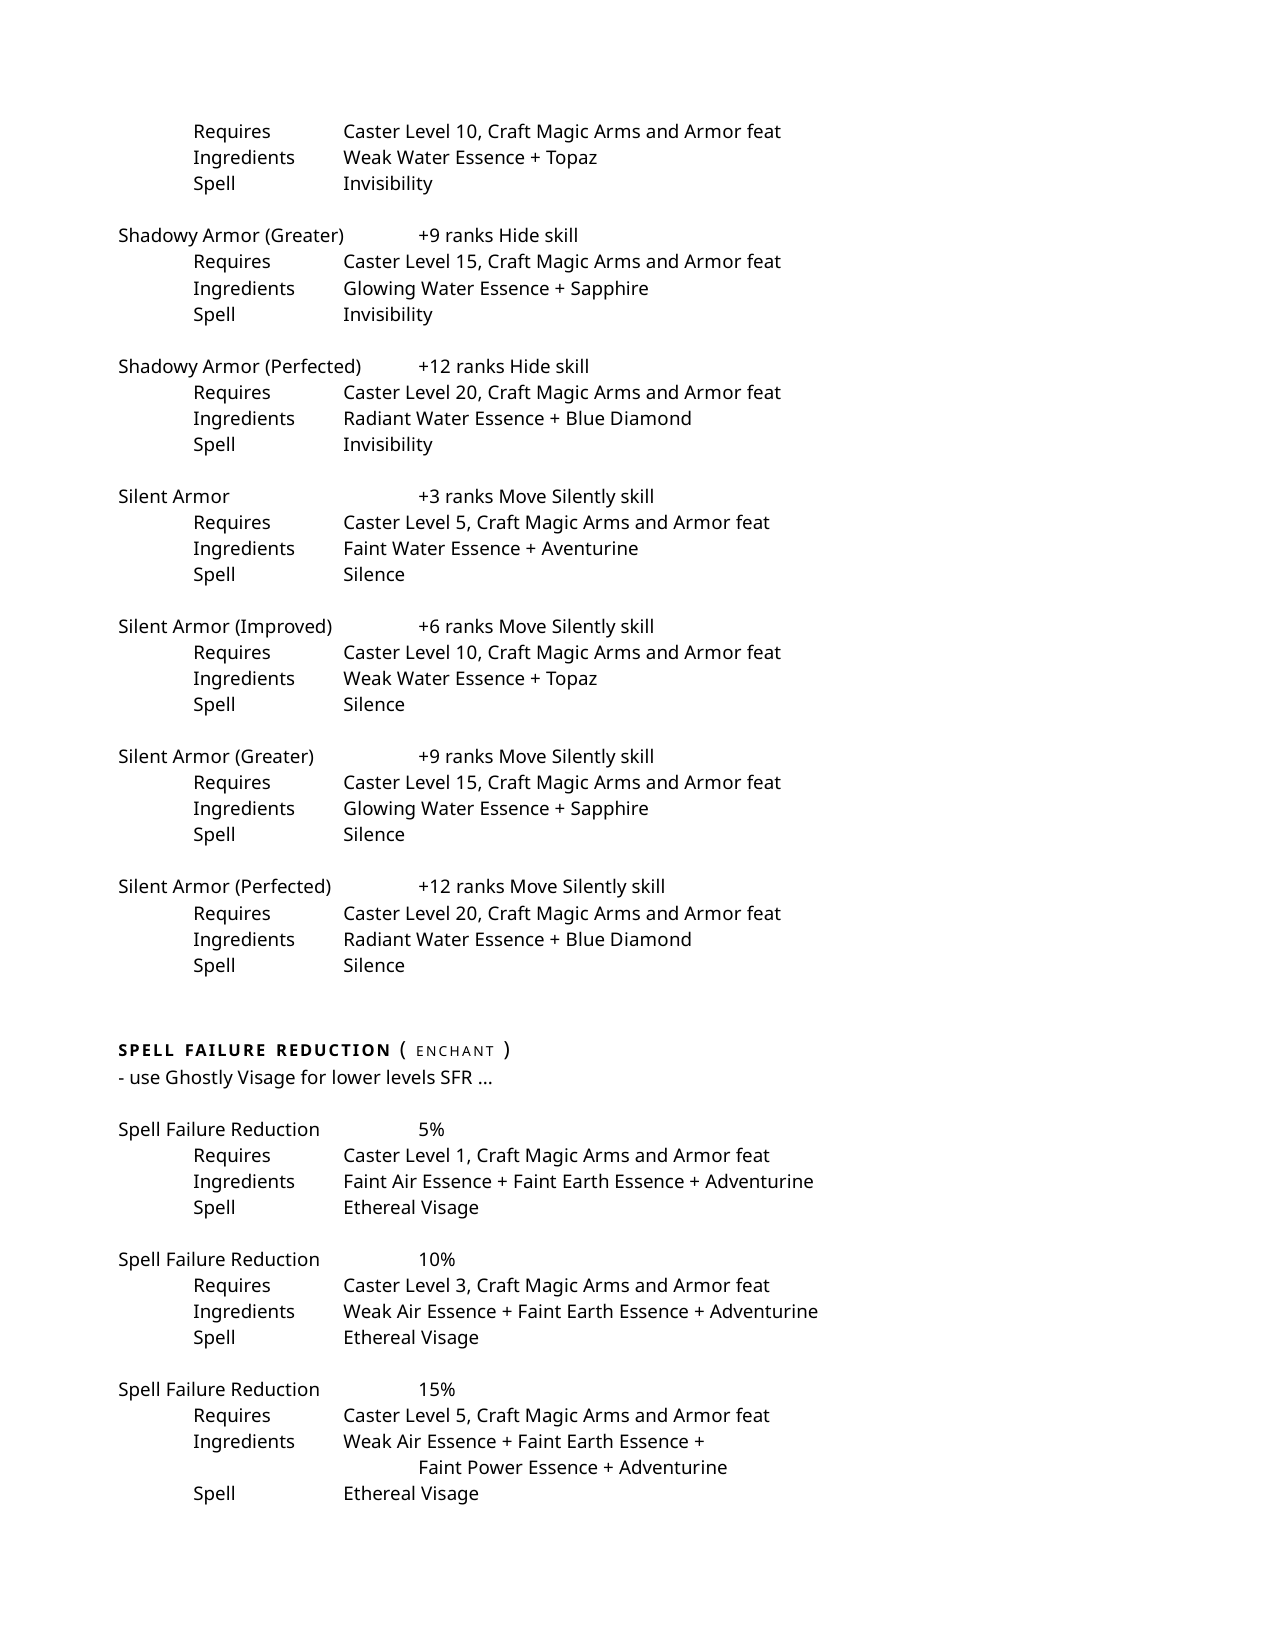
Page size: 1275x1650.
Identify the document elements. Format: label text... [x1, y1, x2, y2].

text Ingredients Faint Water Essence + Aventurine [118, 535, 1157, 561]
text Requires Caster Level 5, Craft Magic Arms and Armor feat [118, 509, 1157, 535]
text Ingredients Weak Air Essence + Faint Earth Essence + [118, 1428, 1157, 1454]
text Spell Ethereal Visage [118, 1324, 1157, 1350]
text Ingredients Weak Water Essence + Topaz [118, 144, 1157, 170]
text Ingredients Glowing Water Essence + Sapphire [118, 795, 1157, 821]
text Shadowy Armor (Perfected) +12 ranks Hide skill [118, 352, 1157, 378]
text Faint Power Essence + Adventurine [118, 1454, 1157, 1480]
text Spell Failure Reduction 15% [118, 1376, 1157, 1402]
text Requires Caster Level 1, Craft Magic Arms and Armor feat [118, 1142, 1157, 1168]
text Requires Caster Level 20, Craft Magic Arms and Armor feat [118, 378, 1157, 404]
text Ingredients Weak Air Essence + Faint Earth Essence + Adventurine [118, 1298, 1157, 1324]
text Spell Invisibility [118, 300, 1157, 326]
text Requires Caster Level 10, Craft Magic Arms and Armor feat [118, 118, 1157, 144]
text Spell Ethereal Visage [118, 1194, 1157, 1220]
text Requires Caster Level 3, Craft Magic Arms and Armor feat [118, 1272, 1157, 1298]
text Requires Caster Level 15, Craft Magic Arms and Armor feat [118, 248, 1157, 274]
text Spell Invisibility [118, 431, 1157, 457]
text Ingredients Glowing Water Essence + Sapphire [118, 274, 1157, 300]
text Requires Caster Level 20, Craft Magic Arms and Armor feat [118, 899, 1157, 925]
text Spell Silence [118, 821, 1157, 847]
text Requires Caster Level 5, Craft Magic Arms and Armor feat [118, 1402, 1157, 1428]
text Ingredients Radiant Water Essence + Blue Diamond [118, 925, 1157, 951]
text Spell Silence [118, 951, 1157, 977]
text Ingredients Weak Water Essence + Topaz [118, 665, 1157, 691]
text Spell Failure Reduction 10% [118, 1246, 1157, 1272]
text Shadowy Armor (Greater) +9 ranks Hide skill [118, 222, 1157, 248]
text Requires Caster Level 10, Craft Magic Arms and Armor feat [118, 639, 1157, 665]
text Silent Armor +3 ranks Move Silently skill [118, 483, 1157, 509]
text Spell Silence [118, 691, 1157, 717]
text Silent Armor (Greater) +9 ranks Move Silently skill [118, 743, 1157, 769]
text Ingredients Faint Air Essence + Faint Earth Essence + Adventurine [118, 1168, 1157, 1194]
text Spell Invisibility [118, 170, 1157, 196]
text Requires Caster Level 15, Craft Magic Arms and Armor feat [118, 769, 1157, 795]
text Spell Failure Reduction 5% [118, 1116, 1157, 1142]
text Silent Armor (Improved) +6 ranks Move Silently skill [118, 613, 1157, 639]
text Spell Ethereal Visage [118, 1480, 1157, 1506]
text Silent Armor (Perfected) +12 ranks Move Silently skill [118, 873, 1157, 899]
text - use Ghostly Visage for lower levels SFR ... [118, 1063, 1157, 1089]
text Ingredients Radiant Water Essence + Blue Diamond [118, 404, 1157, 431]
text spell failure reduction ( enchant ) [118, 1029, 1157, 1063]
text Spell Silence [118, 561, 1157, 587]
